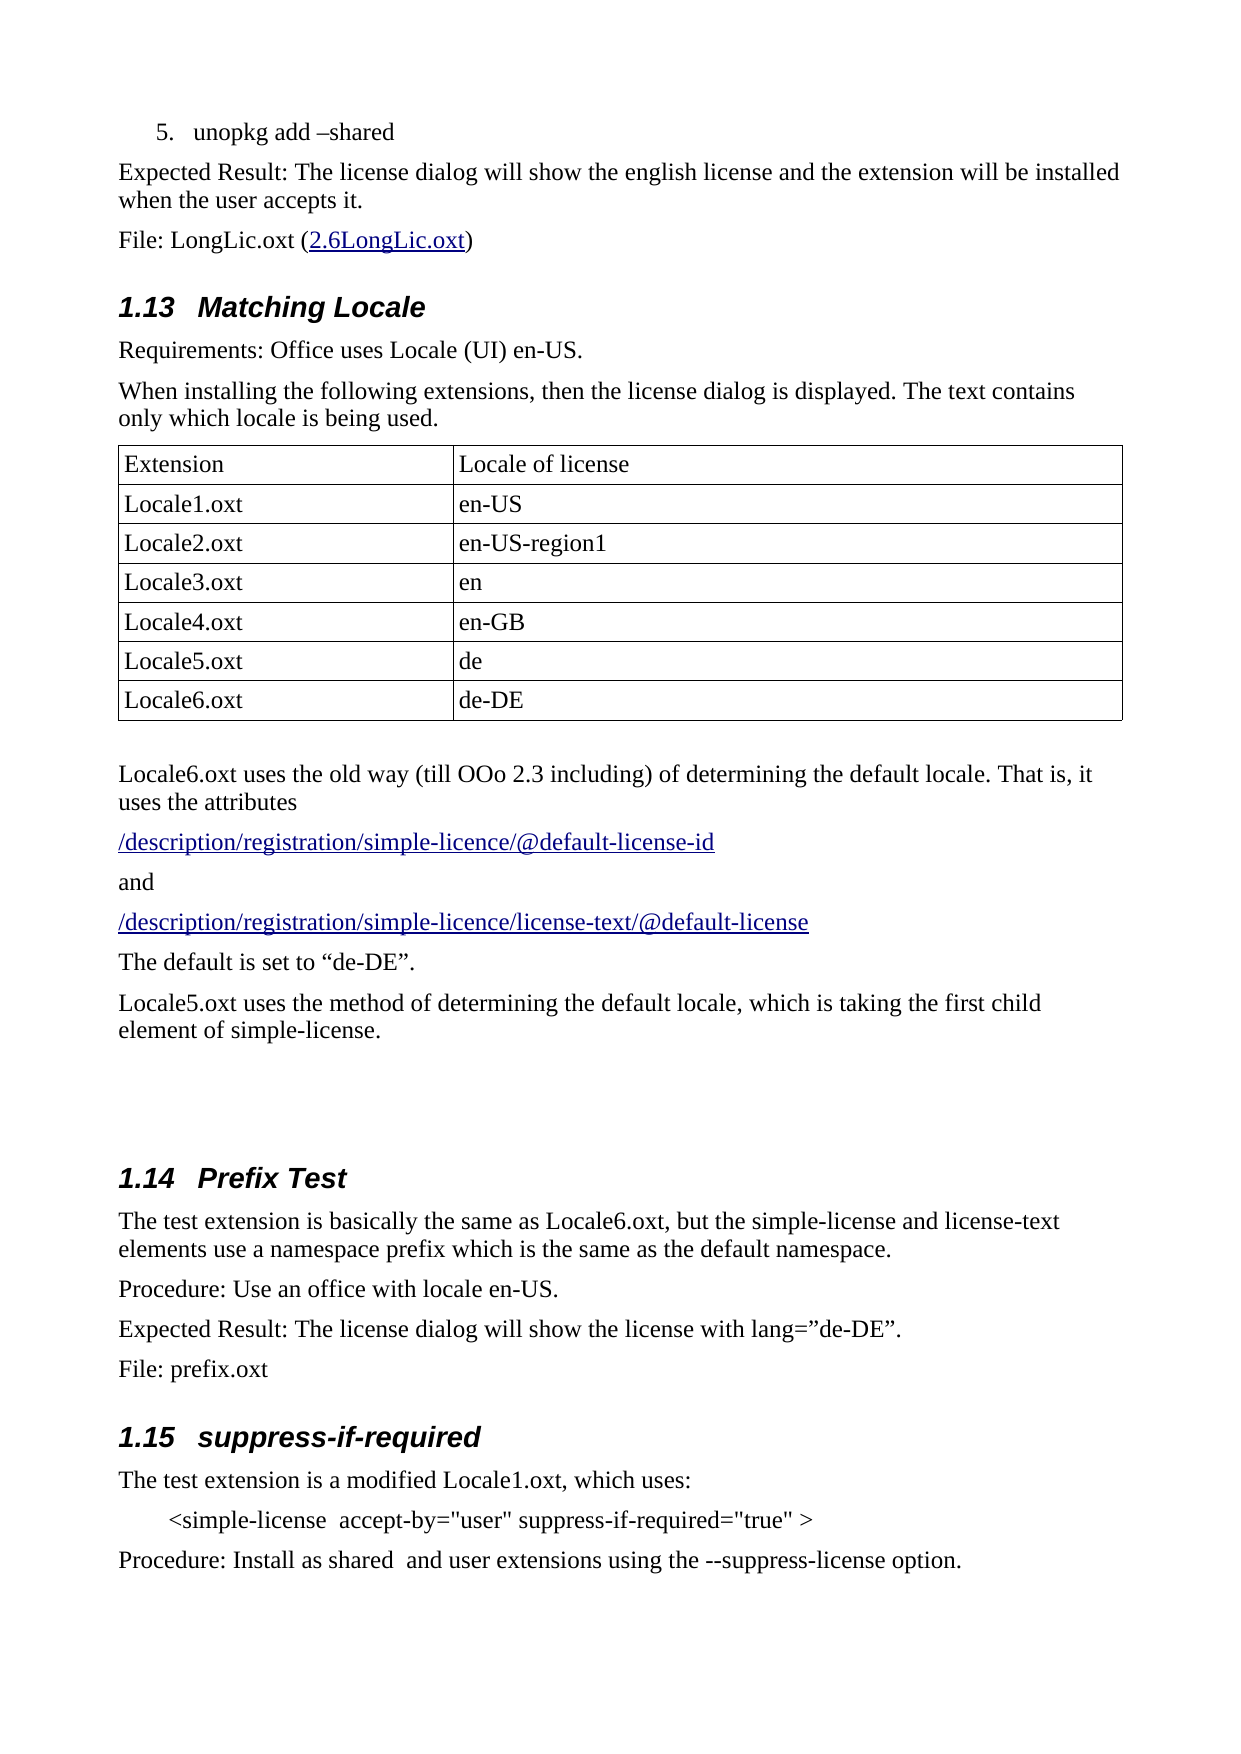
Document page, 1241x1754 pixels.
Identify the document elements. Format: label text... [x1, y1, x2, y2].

table_cell Locale1.oxt [119, 485, 453, 523]
text Requirements: Office uses Locale (UI) en-US. [118, 337, 1122, 364]
text and [118, 868, 1122, 896]
list unopkg add –shared [156, 118, 1122, 146]
table_cell Locale4.oxt [119, 603, 453, 641]
subtitle Matching Locale [118, 291, 1122, 324]
text File: prefix.oxt [118, 1355, 1122, 1383]
table_cell en-GB [454, 603, 1122, 641]
table_header Locale of license [454, 446, 1122, 484]
text File: LongLic.oxt (2.6LongLic.oxt) [118, 226, 1122, 254]
table_cell Locale3.oxt [119, 564, 453, 602]
table_cell en-US-region1 [454, 524, 1122, 562]
text When installing the following extensions, then the license dialog is displayed. The text contains only which locale is being used. [118, 377, 1122, 432]
subtitle suppress-if-required [118, 1421, 1122, 1453]
table_cell Locale5.oxt [119, 642, 453, 680]
subtitle Prefix Test [118, 1162, 1122, 1194]
text Procedure: Install as shared and user extensions using the --suppress-license option. [118, 1546, 1122, 1574]
table_cell en-US [454, 485, 1122, 523]
table_cell en [454, 564, 1122, 602]
table_cell Locale2.oxt [119, 524, 453, 562]
text Locale6.oxt uses the old way (till OOo 2.3 including) of determining the default locale. That is, it uses the attributes [118, 760, 1122, 815]
text The test extension is a modified Locale1.oxt, which uses: [118, 1466, 1122, 1493]
text The test extension is basically the same as Locale6.oxt, but the simple-license and license-text elements use a namespace prefix which is the same as the default namespace. [118, 1207, 1122, 1262]
table_cell Locale6.oxt [119, 681, 453, 719]
table_cell de-DE [454, 681, 1122, 719]
table_cell de [454, 642, 1122, 680]
text <simple-license accept-by="user" suppress-if-required="true" > [118, 1506, 1122, 1534]
text Expected Result: The license dialog will show the license with lang=”de-DE”. [118, 1315, 1122, 1343]
text Expected Result: The license dialog will show the english license and the extension will be installed when the user accepts it. [118, 158, 1122, 214]
text /description/registration/simple-licence/license-text/@default-license [118, 908, 1122, 936]
text /description/registration/simple-licence/@default-license-id [118, 828, 1122, 856]
text Locale5.oxt uses the method of determining the default locale, which is taking the first child element of simple-license. [118, 989, 1122, 1044]
table_header Extension [119, 446, 453, 484]
text The default is set to “de-DE”. [118, 948, 1122, 976]
text Procedure: Use an office with locale en-US. [118, 1275, 1122, 1303]
